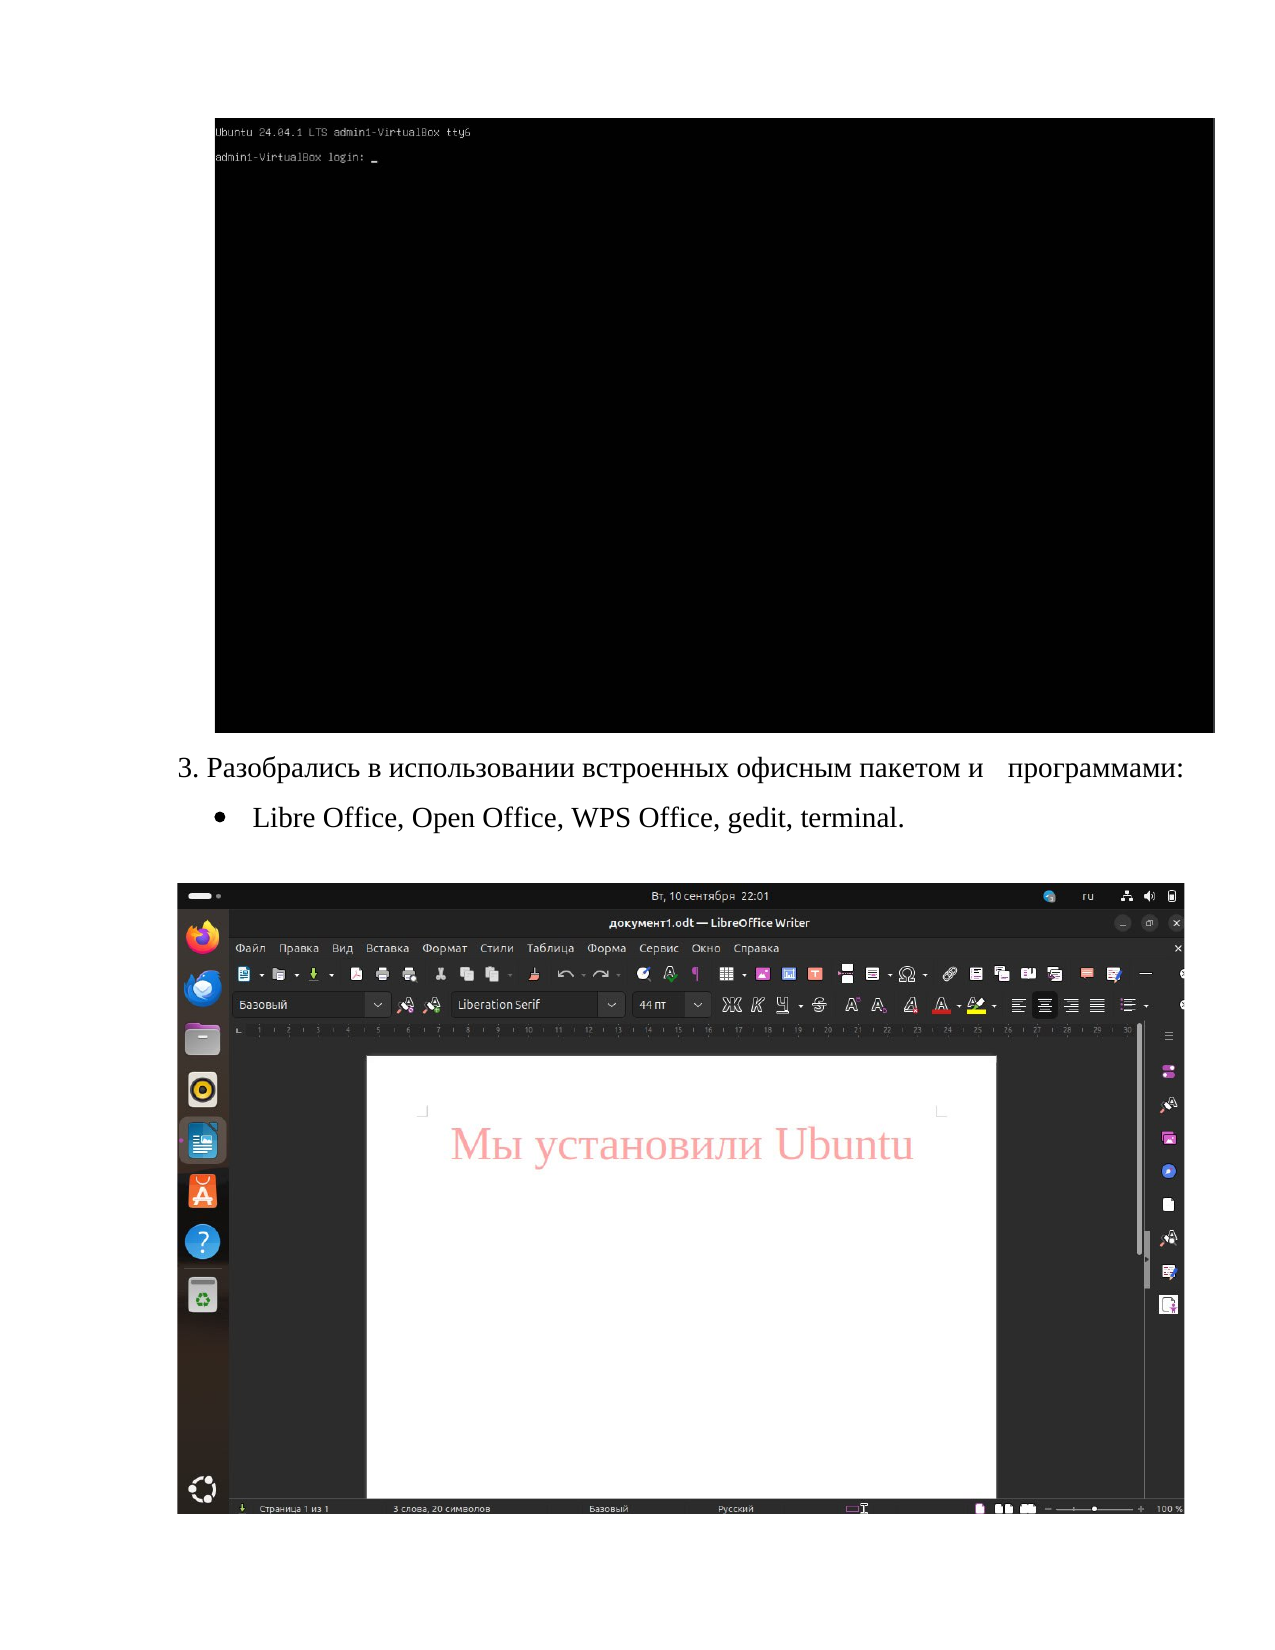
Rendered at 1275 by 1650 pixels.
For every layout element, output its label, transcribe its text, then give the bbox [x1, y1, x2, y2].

list Libre Office, Open Office, WPS Office, gedit, terminal. [215, 800, 1186, 833]
text 3. Разобрались в использовании встроенных офисным пакетом и программами: [177, 750, 1186, 783]
picture [177, 883, 1185, 1514]
picture [214, 118, 1215, 733]
